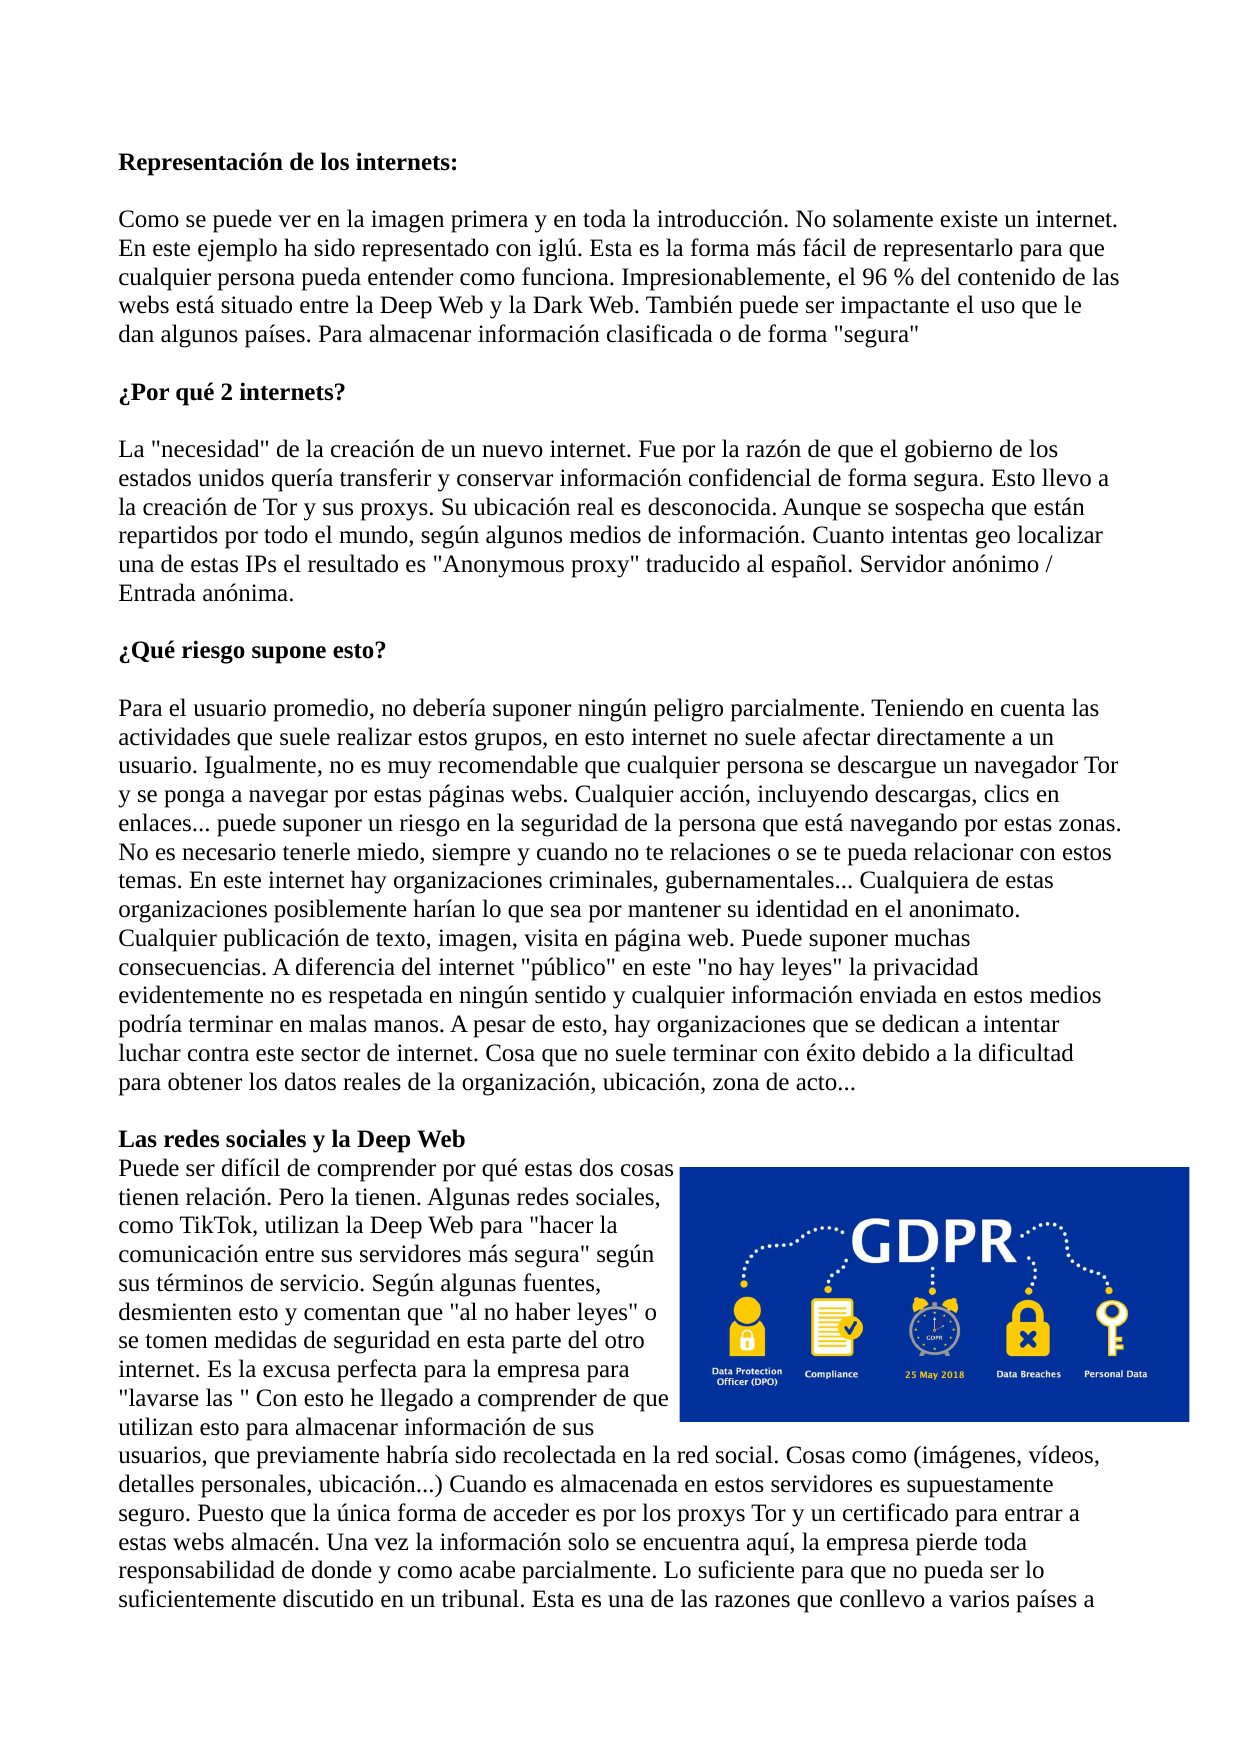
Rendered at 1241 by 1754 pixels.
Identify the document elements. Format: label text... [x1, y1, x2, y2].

text ¿Qué riesgo supone esto? [118, 636, 1122, 664]
text Puede ser difícil de comprender por qué estas dos cosas tienen relación. Pero la tienen. Algunas redes sociales, como TikTok, utilizan la Deep Web para "hacer la comunicación entre sus servidores más segura" según sus términos de servicio. Según algunas fuentes, desmienten esto y comentan que "al no haber leyes" o se tomen medidas de seguridad en esta parte del otro internet. Es la excusa perfecta para la empresa para "lavarse las " Con esto he llegado a comprender de que utilizan esto para almacenar información de sus usuarios, que previamente habría sido recolectada en la red social. Cosas como (imágenes, vídeos, detalles personales, ubicación...) Cuando es almacenada en estos servidores es supuestamente seguro. Puesto que la única forma de acceder es por los proxys Tor y un certificado para entrar a estas webs almacén. Una vez la información solo se encuentra aquí, la empresa pierde toda responsabilidad de donde y como acabe parcialmente. Lo suficiente para que no pueda ser lo suficientemente discutido en un tribunal. Esta es una de las razones que conllevo a varios países a [118, 1153, 1122, 1613]
text Representación de los internets: [118, 118, 1122, 204]
text Para el usuario promedio, no debería suponer ningún peligro parcialmente. Teniendo en cuenta las actividades que suele realizar estos grupos, en esto internet no suele afectar directamente a un usuario. Igualmente, no es muy recomendable que cualquier persona se descargue un navegador Tor y se ponga a navegar por estas páginas webs. Cualquier acción, incluyendo descargas, clics en enlaces... puede suponer un riesgo en la seguridad de la persona que está navegando por estas zonas. No es necesario tenerle miedo, siempre y cuando no te relaciones o se te pueda relacionar con estos temas. En este internet hay organizaciones criminales, gubernamentales... Cualquiera de estas organizaciones posiblemente harían lo que sea por mantener su identidad en el anonimato. Cualquier publicación de texto, imagen, visita en página web. Puede suponer muchas consecuencias. A diferencia del internet "público" en este "no hay leyes" la privacidad evidentemente no es respetada en ningún sentido y cualquier información enviada en estos medios podría terminar en malas manos. A pesar de esto, hay organizaciones que se dedican a intentar luchar contra este sector de internet. Cosa que no suele terminar con éxito debido a la dificultad para obtener los datos reales de la organización, ubicación, zona de acto... [118, 693, 1122, 1124]
text ¿Por qué 2 internets? [118, 377, 1122, 406]
text Las redes sociales y la Deep Web [118, 1124, 1122, 1153]
picture [679, 1167, 1190, 1422]
text La "necesidad" de la creación de un nuevo internet. Fue por la razón de que el gobierno de los estados unidos quería transferir y conservar información confidencial de forma segura. Esto llevo a la creación de Tor y sus proxys. Su ubicación real es desconocida. Aunque se sospecha que están repartidos por todo el mundo, según algunos medios de información. Cuanto intentas geo localizar una de estas IPs el resultado es "Anonymous proxy" traducido al español. Servidor anónimo / Entrada anónima. [118, 434, 1122, 636]
text Como se puede ver en la imagen primera y en toda la introducción. No solamente existe un internet. En este ejemplo ha sido representado con iglú. Esta es la forma más fácil de representarlo para que cualquier persona pueda entender como funciona. Impresionablemente, el 96 % del contenido de las webs está situado entre la Deep Web y la Dark Web. También puede ser impactante el uso que le dan algunos países. Para almacenar información clasificada o de forma "segura" [118, 204, 1122, 377]
